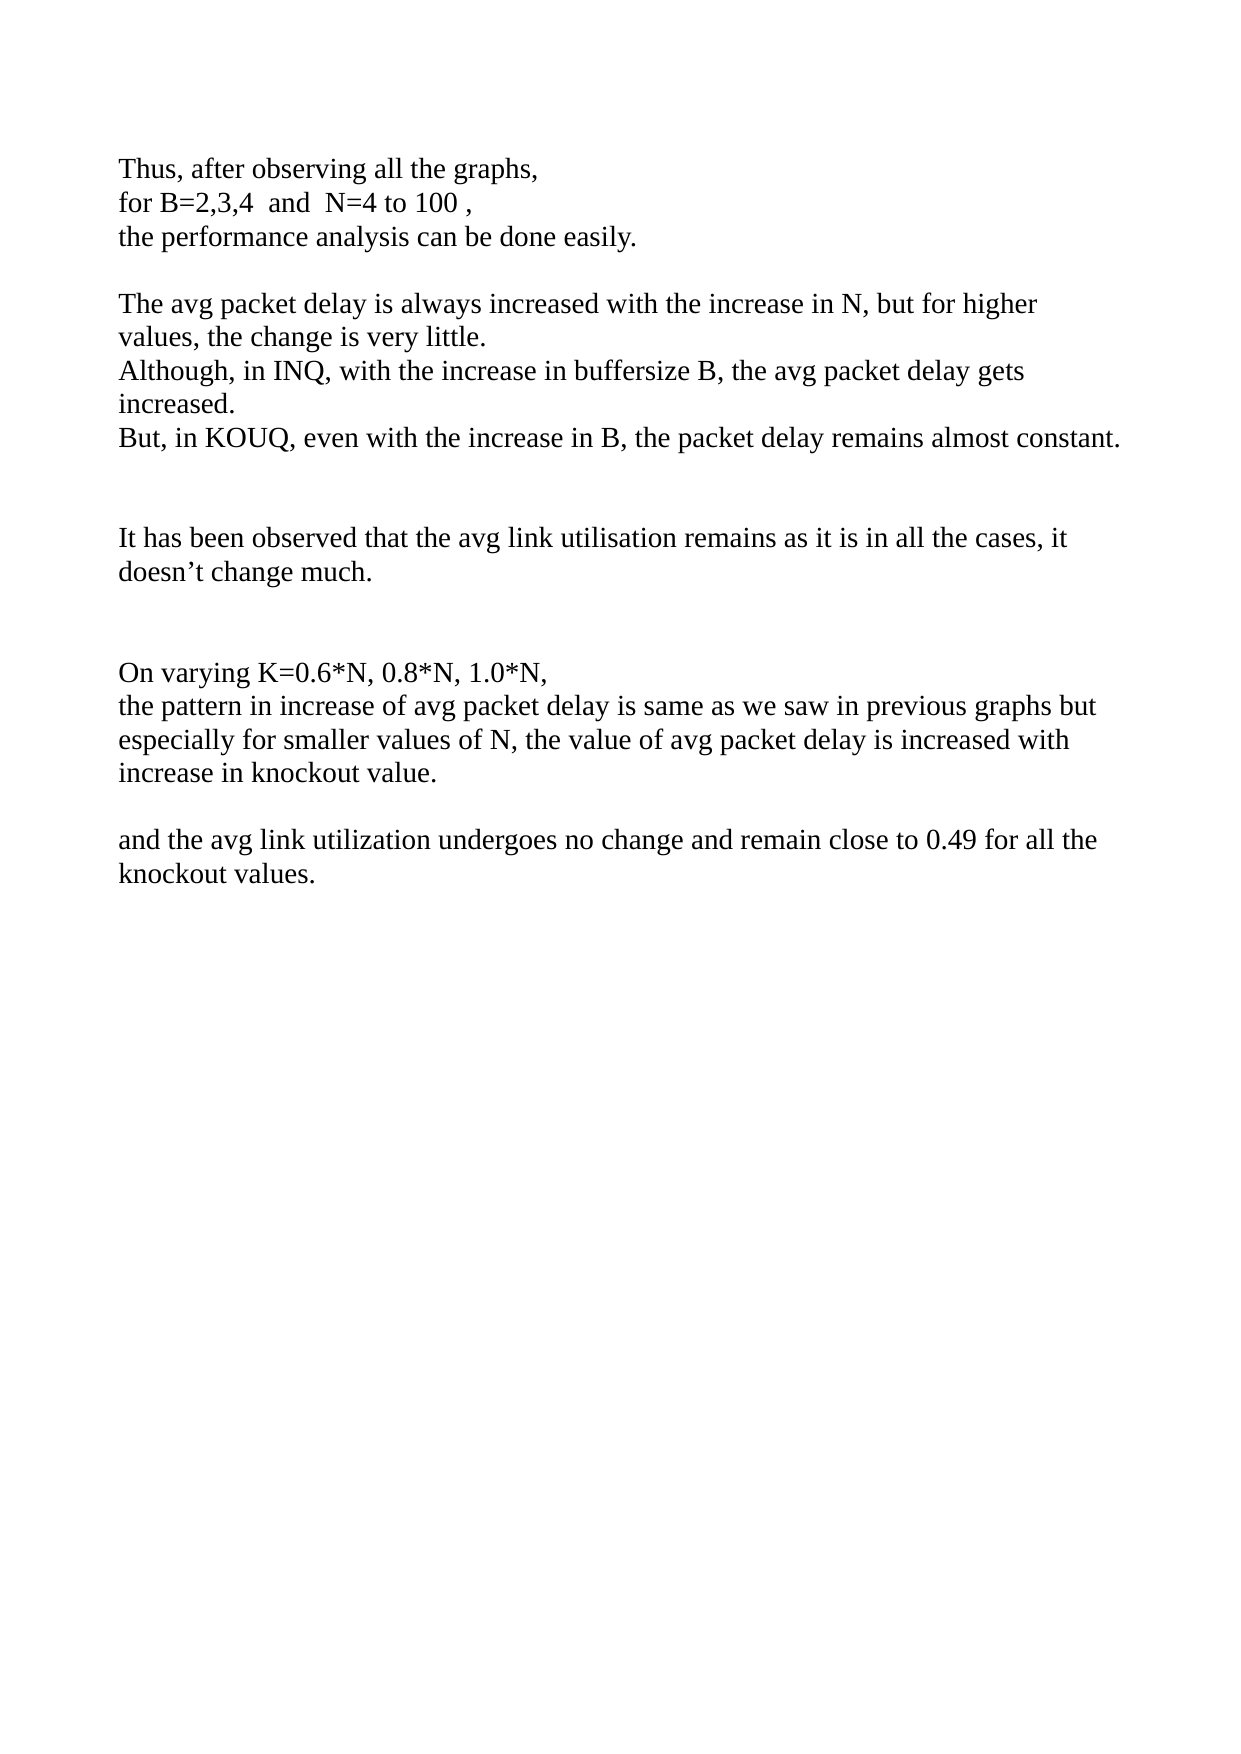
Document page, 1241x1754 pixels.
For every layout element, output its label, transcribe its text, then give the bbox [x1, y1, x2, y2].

text and the avg link utilization undergoes no change and remain close to 0.49 for all the knockout values. [118, 822, 1122, 889]
text Although, in INQ, with the increase in buffersize B, the avg packet delay gets increased. [118, 353, 1122, 420]
text Thus, after observing all the graphs, [118, 152, 1122, 185]
text It has been observed that the avg link utilisation remains as it is in all the cases, it doesn’t change much. [118, 521, 1122, 588]
text the pattern in increase of avg packet delay is same as we saw in previous graphs but especially for smaller values of N, the value of avg packet delay is increased with increase in knockout value. [118, 688, 1122, 789]
text On varying K=0.6*N, 0.8*N, 1.0*N, [118, 655, 1122, 688]
text The avg packet delay is always increased with the increase in N, but for higher values, the change is very little. [118, 286, 1122, 353]
text the performance analysis can be done easily. [118, 219, 1122, 252]
text But, in KOUQ, even with the increase in B, the packet delay remains almost constant. [118, 420, 1122, 453]
text for B=2,3,4 and N=4 to 100 , [118, 185, 1122, 219]
